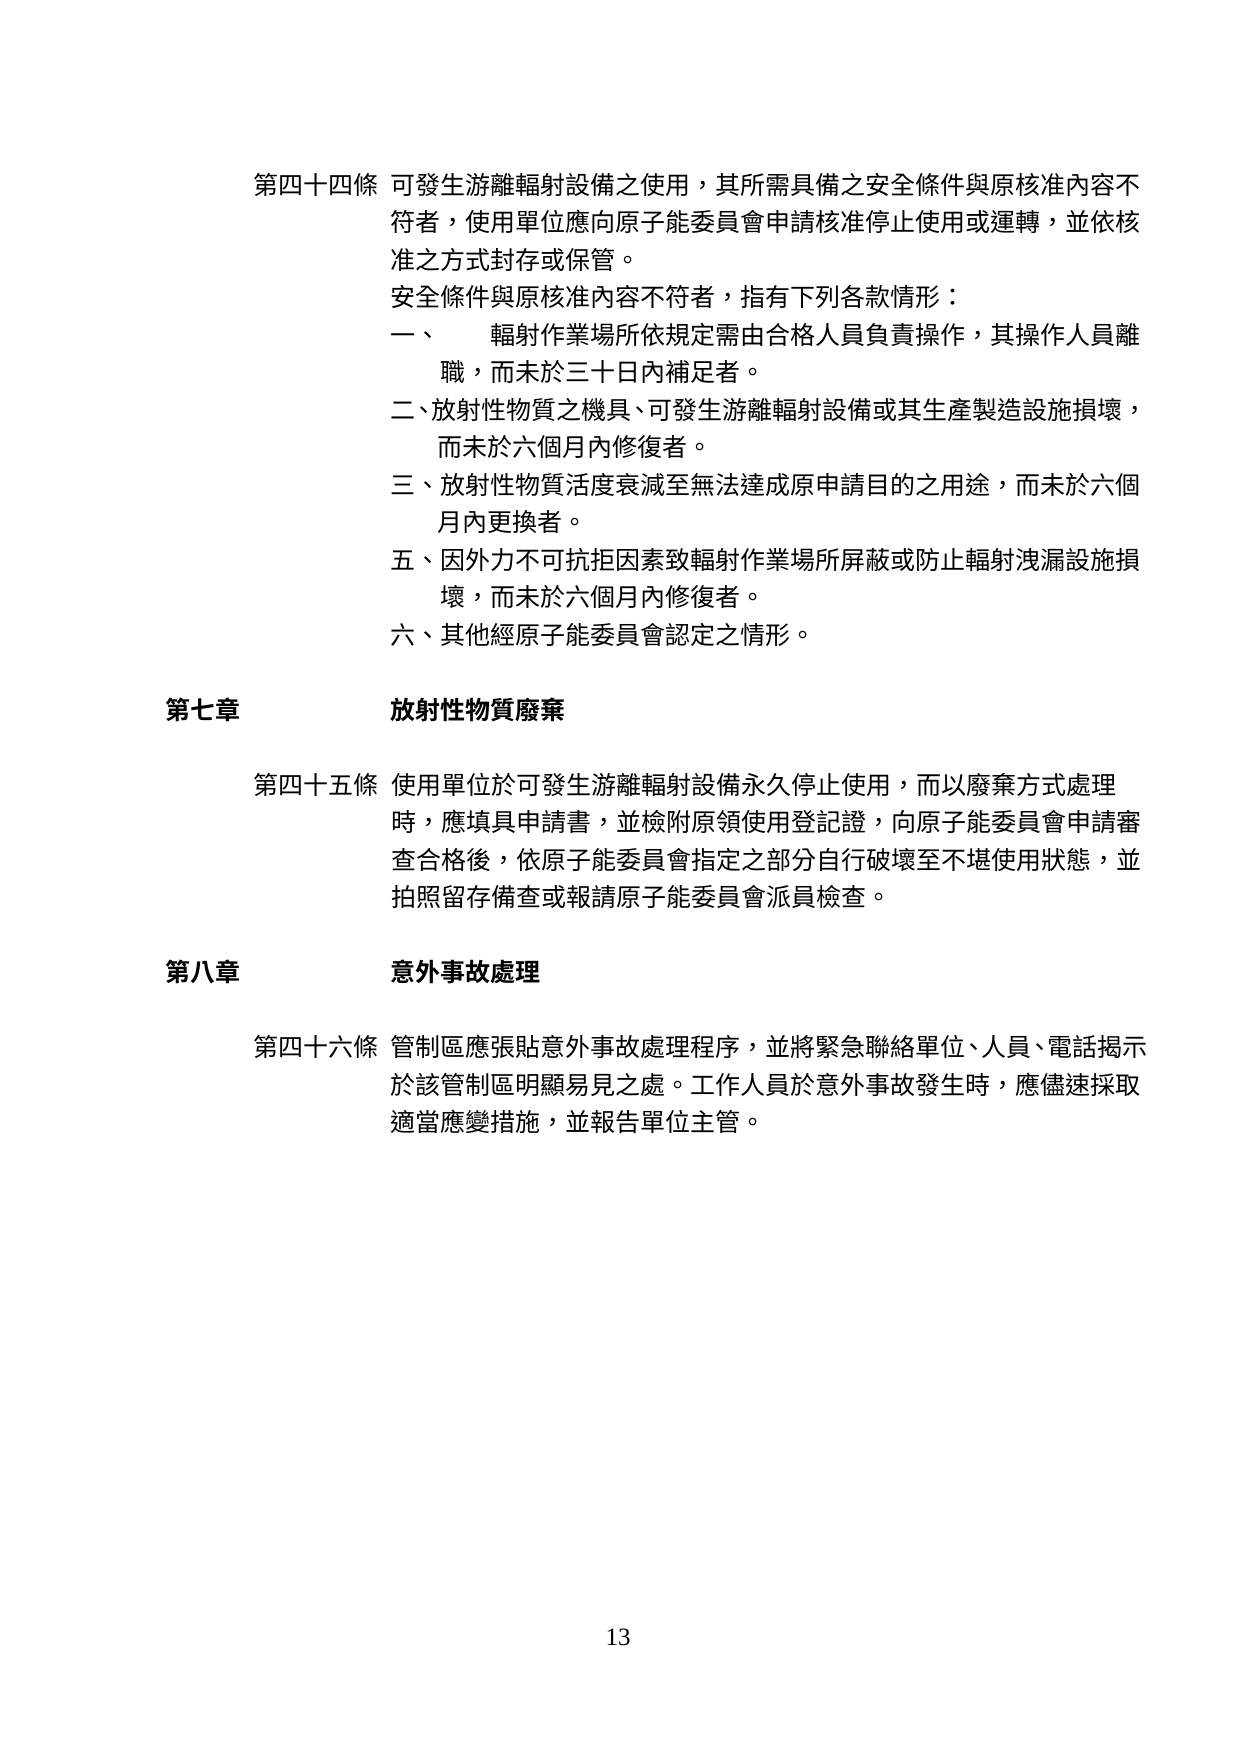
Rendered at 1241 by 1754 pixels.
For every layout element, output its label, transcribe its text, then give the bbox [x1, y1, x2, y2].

table_cell [163, 765, 250, 952]
table_cell [163, 165, 250, 689]
table_cell 第四十四條 [250, 165, 388, 689]
table_cell [1150, 952, 1175, 1027]
table_cell [1150, 1027, 1175, 1177]
table_cell 放射性物質廢棄 [388, 690, 1150, 764]
table_cell [1150, 690, 1175, 764]
table_cell 第四十五條 [250, 765, 388, 952]
table_cell [163, 1027, 250, 1177]
table_cell 意外事故處理 [388, 952, 1150, 1027]
table_cell [1150, 165, 1175, 689]
table_cell 使用單位於可發生游離輻射設備永久停止使用，而以廢棄方式處理時，應填具申請書，並檢附原領使用登記證，向原子能委員會申請審查合格後，依原子能委員會指定之部分自行破壞至不堪使用狀態，並拍照留存備查或報請原子能委員會派員檢查。 [388, 765, 1150, 952]
table_cell 第七章 [163, 690, 250, 764]
table_cell 第四十六條 [250, 1027, 388, 1177]
table_cell 第八章 [163, 952, 250, 1027]
table_cell 可發生游離輻射設備之使用，其所需具備之安全條件與原核准內容不符者，使用單位應向原子能委員會申請核准停止使用或運轉，並依核准之方式封存或保管。 安全條件與原核准內容不符者，指有下列各款情形： 輻射作業場所依規定需由合格人員負責操作，其操作人員離職，而未於三十日內補足者。 二、放射性物質之機具、可發生游離輻射設備或其生產製造設施損壞，而未於六個月內修復者。 三、放射性物質活度衰減至無法達成原申請目的之用途，而未於六個月內更換者。 因外力不可抗拒因素致輻射作業場所屏蔽或防止輻射洩漏設施損壞，而未於六個月內修復者。 其他經原子能委員會認定之情形。 [388, 165, 1150, 689]
table_cell [1150, 765, 1175, 952]
table_cell [250, 952, 388, 1027]
table_cell 管制區應張貼意外事故處理程序，並將緊急聯絡單位、人員、電話揭示於該管制區明顯易見之處。工作人員於意外事故發生時，應儘速採取適當應變措施，並報告單位主管。 [388, 1027, 1150, 1177]
table_cell [250, 690, 388, 764]
